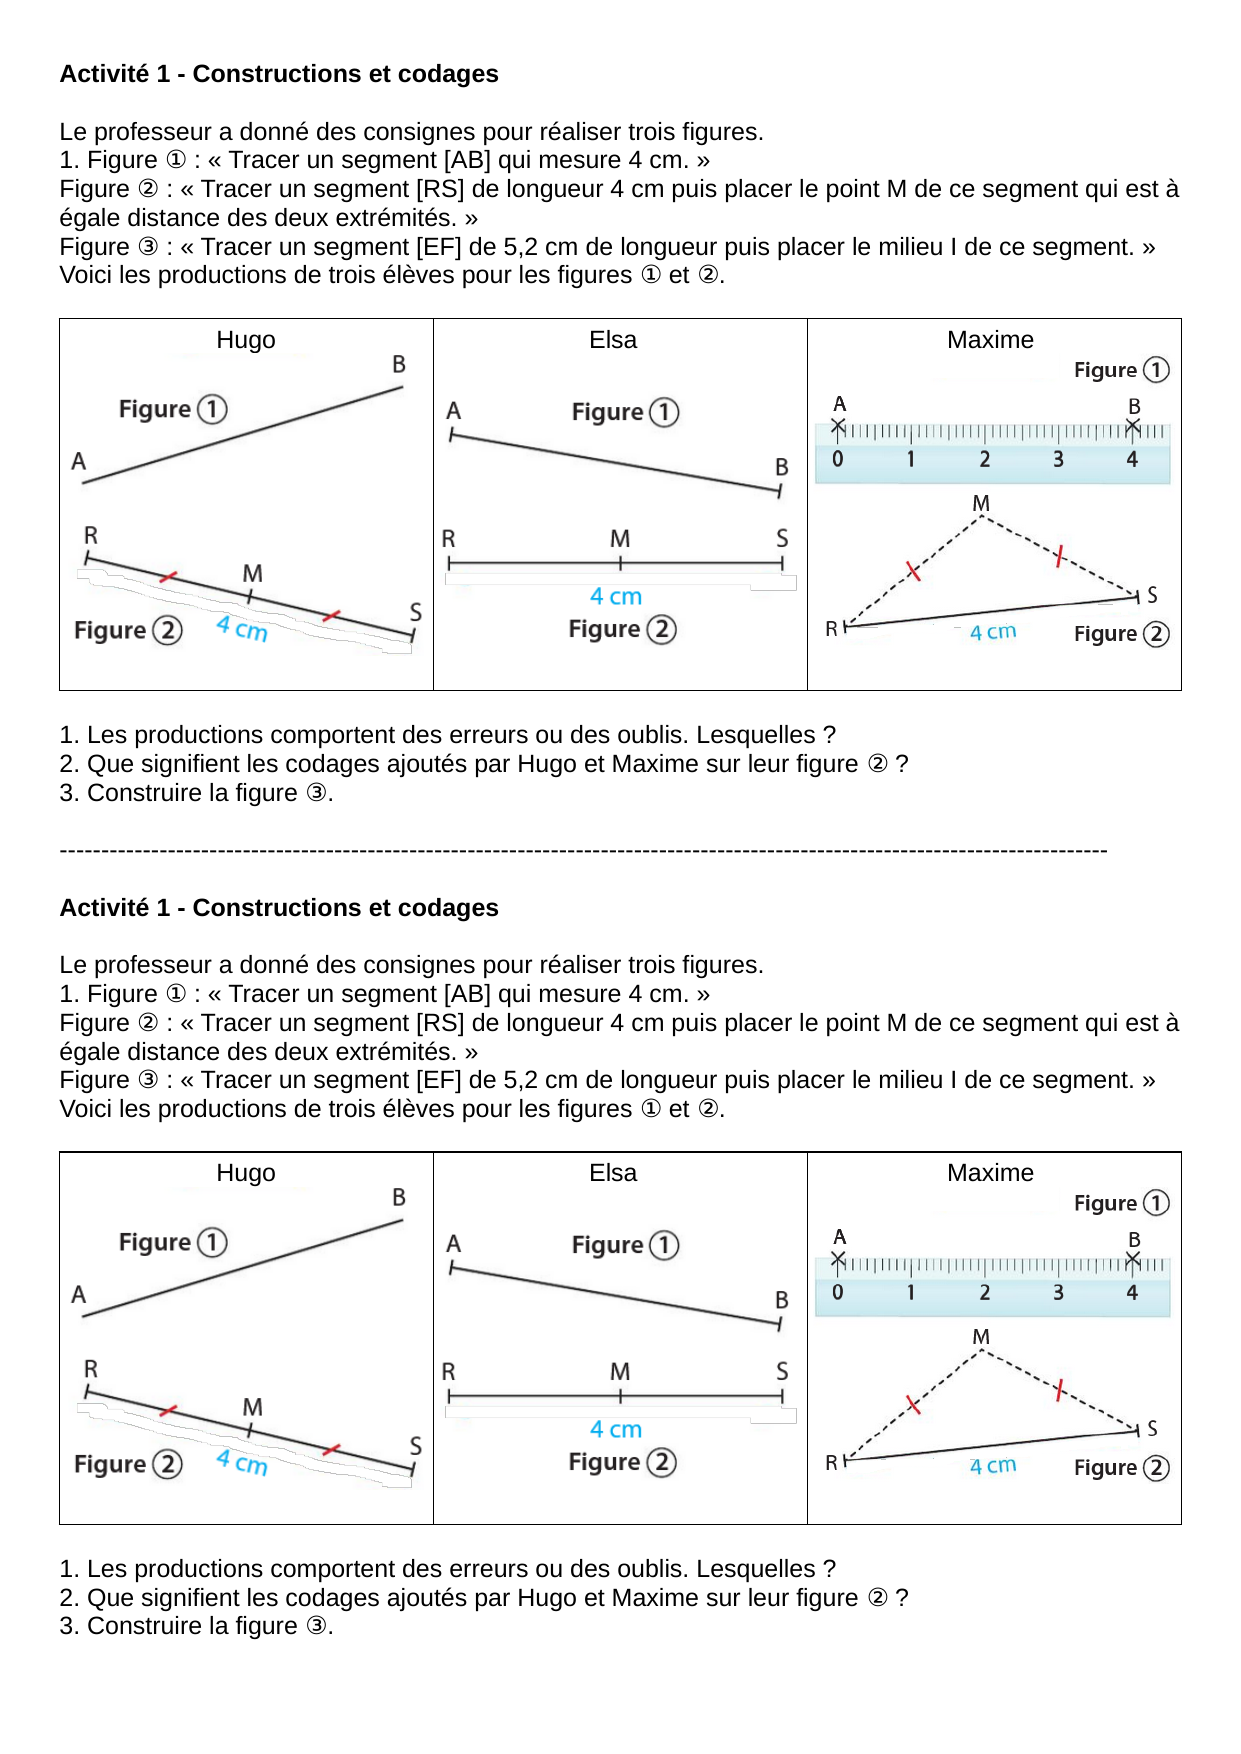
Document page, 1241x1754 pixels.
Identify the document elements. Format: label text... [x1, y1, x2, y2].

table_header Maxime [808, 1153, 1181, 1524]
table_header Hugo [60, 1153, 433, 1524]
picture [64, 353, 428, 656]
text Activité 1 - Constructions et codages Le professeur a donné des consignes pour réaliser trois figures. 1. Figure ① : « Tracer un segment [AB] qui mesure 4 cm. » Figure ② : « Tracer un segment [RS] de longueur 4 cm puis placer le point M de ce segment qui est à égale distance des deux extrémités. » Figure ③ : « Tracer un segment [EF] de 5,2 cm de longueur puis placer le milieu I de ce segment. » Voici les productions de trois élèves pour les figures ① et ②. [59, 893, 1181, 1151]
text ------------------------------------------------------------------------------------------------------------------------------ [59, 835, 1181, 864]
picture [438, 380, 802, 649]
picture [812, 353, 1176, 650]
table_header Elsa [434, 1153, 807, 1524]
table_header Maxime [808, 319, 1181, 690]
text Activité 1 - Constructions et codages Le professeur a donné des consignes pour réaliser trois figures. 1. Figure ① : « Tracer un segment [AB] qui mesure 4 cm. » Figure ② : « Tracer un segment [RS] de longueur 4 cm puis placer le point M de ce segment qui est à égale distance des deux extrémités. » Figure ③ : « Tracer un segment [EF] de 5,2 cm de longueur puis placer le milieu I de ce segment. » Voici les productions de trois élèves pour les figures ① et ②. [59, 59, 1181, 318]
table_header Elsa [434, 319, 807, 690]
table_header Hugo [60, 319, 433, 690]
picture [64, 1187, 428, 1490]
picture [812, 1187, 1176, 1484]
text 1. Les productions comportent des erreurs ou des oublis. Lesquelles ? 2. Que signifient les codages ajoutés par Hugo et Maxime sur leur figure ② ? 3. Construire la figure ③. [59, 720, 1181, 806]
text 1. Les productions comportent des erreurs ou des oublis. Lesquelles ? 2. Que signifient les codages ajoutés par Hugo et Maxime sur leur figure ② ? 3. Construire la figure ③. [59, 1554, 1181, 1640]
picture [438, 1213, 802, 1482]
